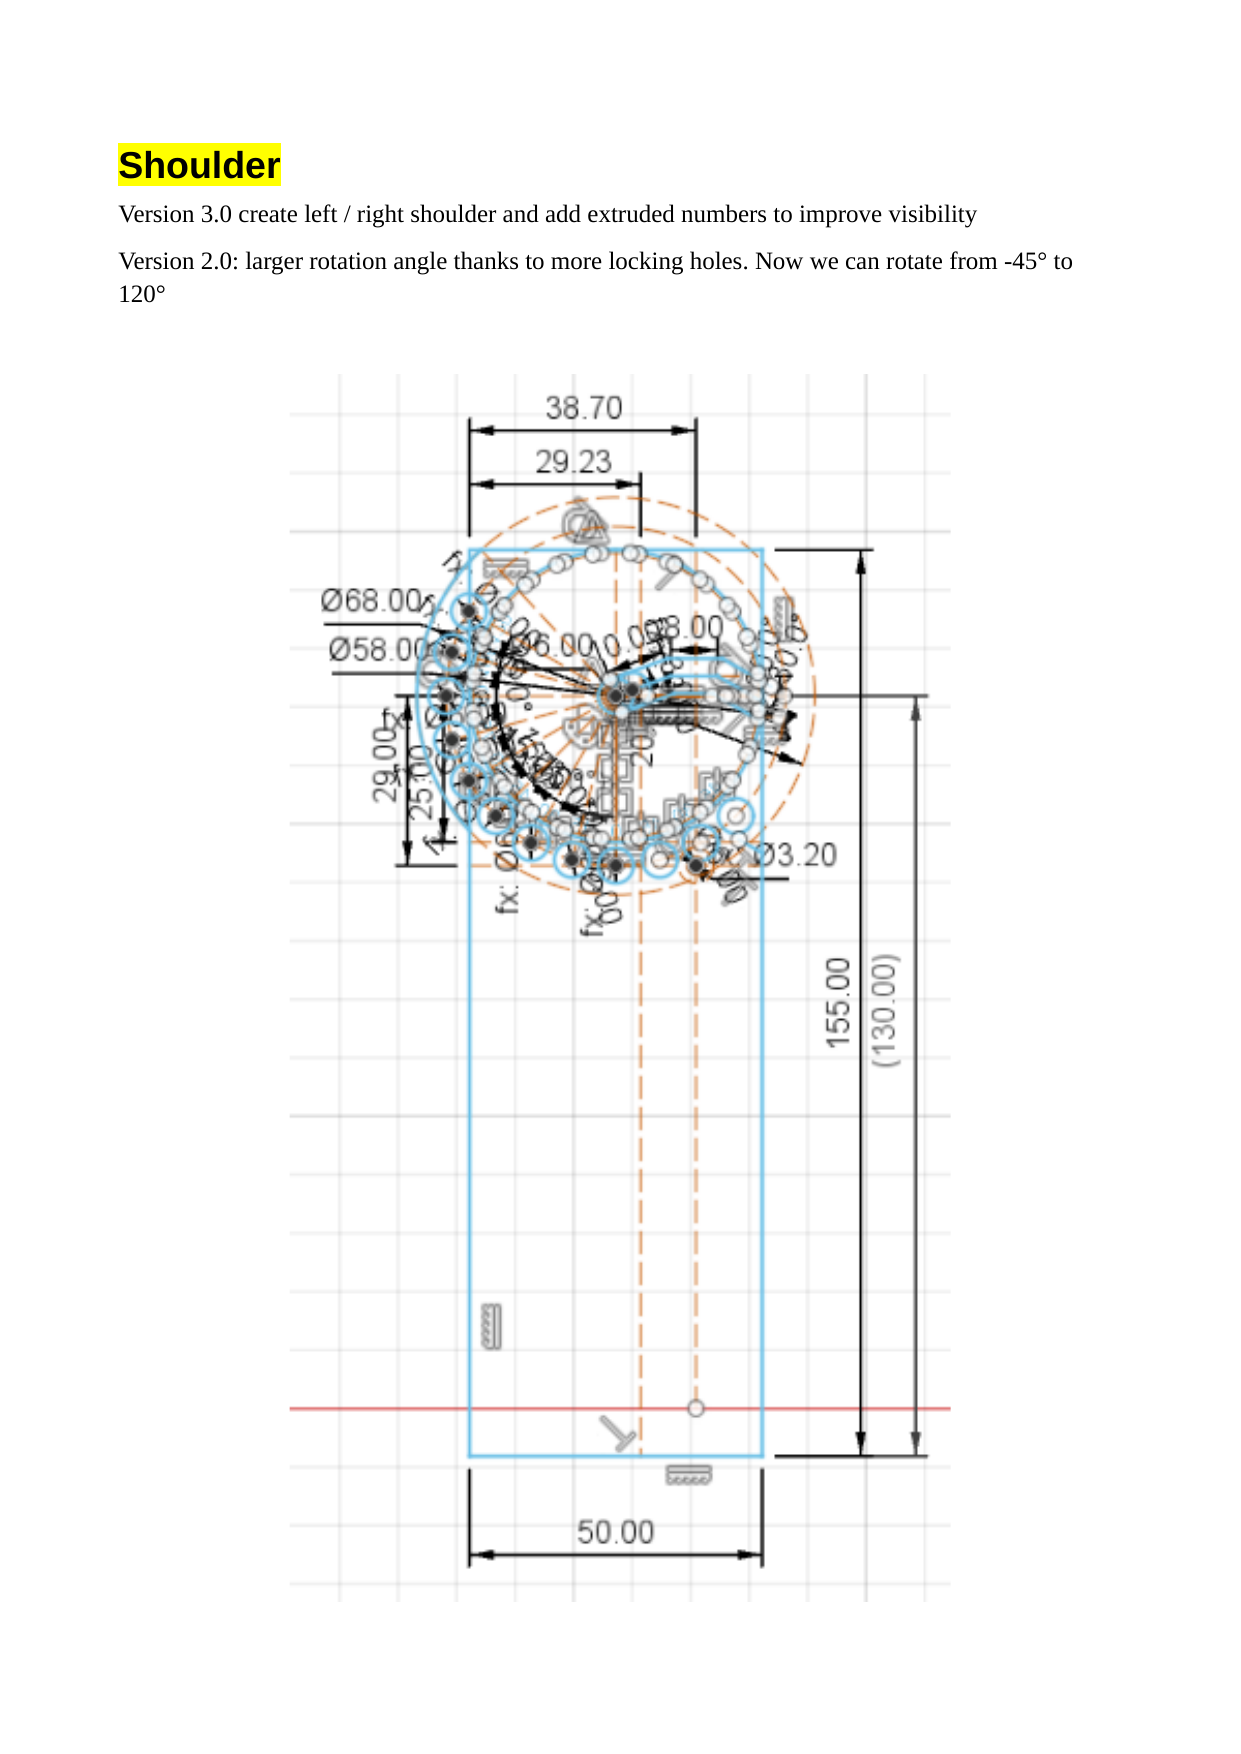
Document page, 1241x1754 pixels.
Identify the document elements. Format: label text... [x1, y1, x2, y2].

text Version 2.0: larger rotation angle thanks to more locking holes. Now we can rotate from -45° to 120° [118, 246, 1122, 308]
subtitle Shoulder [118, 143, 1122, 186]
text Version 3.0 create left / right shoulder and add extruded numbers to improve visibility [118, 199, 1122, 227]
picture [289, 374, 951, 1602]
